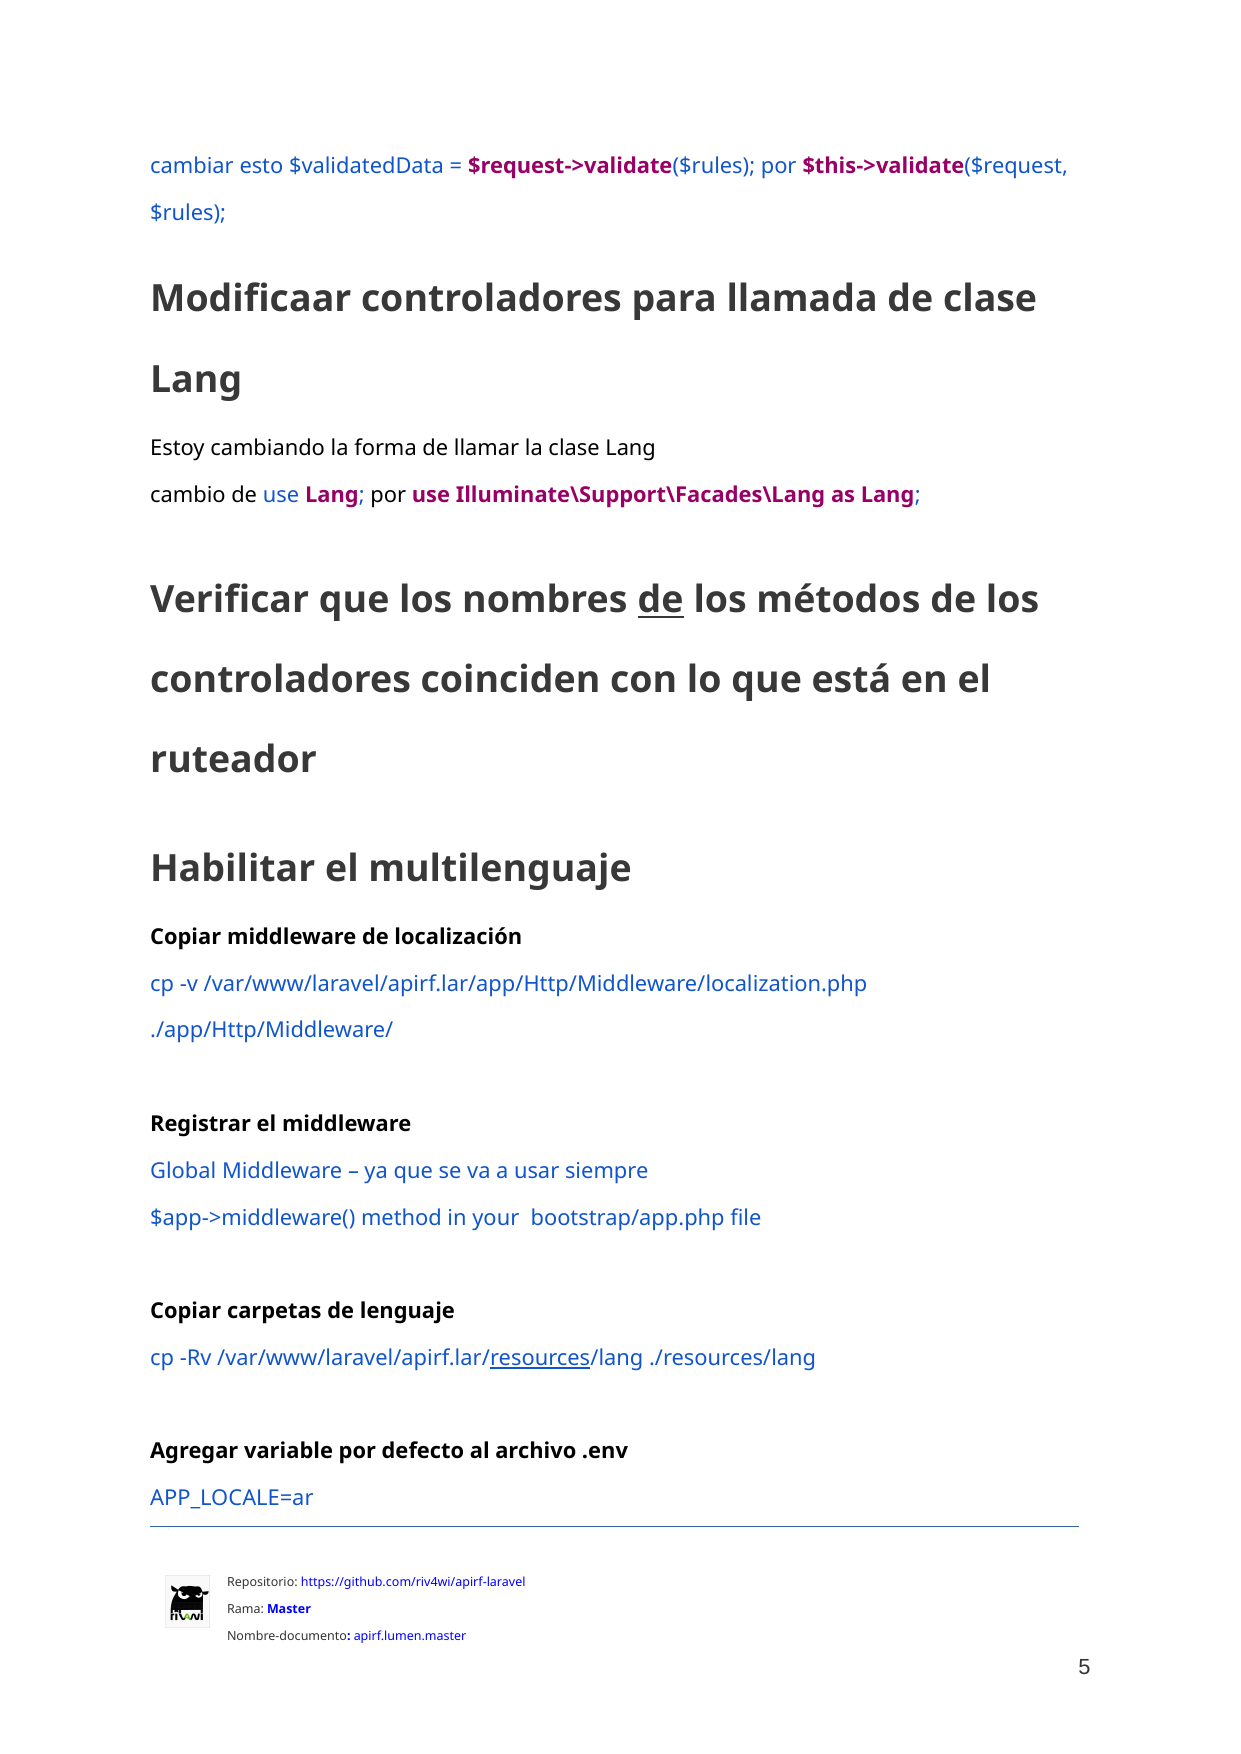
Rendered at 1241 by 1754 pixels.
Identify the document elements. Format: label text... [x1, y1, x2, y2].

subtitle Habilitar el multilenguaje [150, 841, 1090, 892]
picture [165, 1575, 210, 1628]
subtitle Copiar carpetas de lenguaje [150, 1295, 1090, 1325]
text cambiar esto $validatedData = $request->validate($rules); por $this->validate($request, $rules); [150, 150, 1090, 227]
subtitle Agregar variable por defecto al archivo .env [150, 1435, 1090, 1465]
text cp -Rv /var/www/laravel/apirf.lar/resources/lang ./resources/lang [150, 1342, 1090, 1372]
subtitle Registrar el middleware [150, 1108, 1090, 1138]
subtitle Copiar middleware de localización [150, 921, 1090, 951]
text cp -v /var/www/laravel/apirf.lar/app/Http/Middleware/localization.php ./app/Http/Middleware/ [150, 968, 1090, 1044]
text Estoy cambiando la forma de llamar la clase Lang [150, 432, 1090, 462]
subtitle Modificaar controladores para llamada de clase Lang [150, 272, 1090, 403]
subtitle Verificar que los nombres de los métodos de los controladores coinciden con lo que está en el ruteador [150, 572, 1090, 783]
text Global Middleware – ya que se va a usar siempre [150, 1155, 1090, 1184]
text APP_LOCALE=ar [150, 1482, 1090, 1512]
text $app->middleware() method in your bootstrap/app.php file [150, 1202, 1090, 1231]
text cambio de use Lang; por use Illuminate\Support\Facades\Lang as Lang; [150, 479, 1090, 508]
